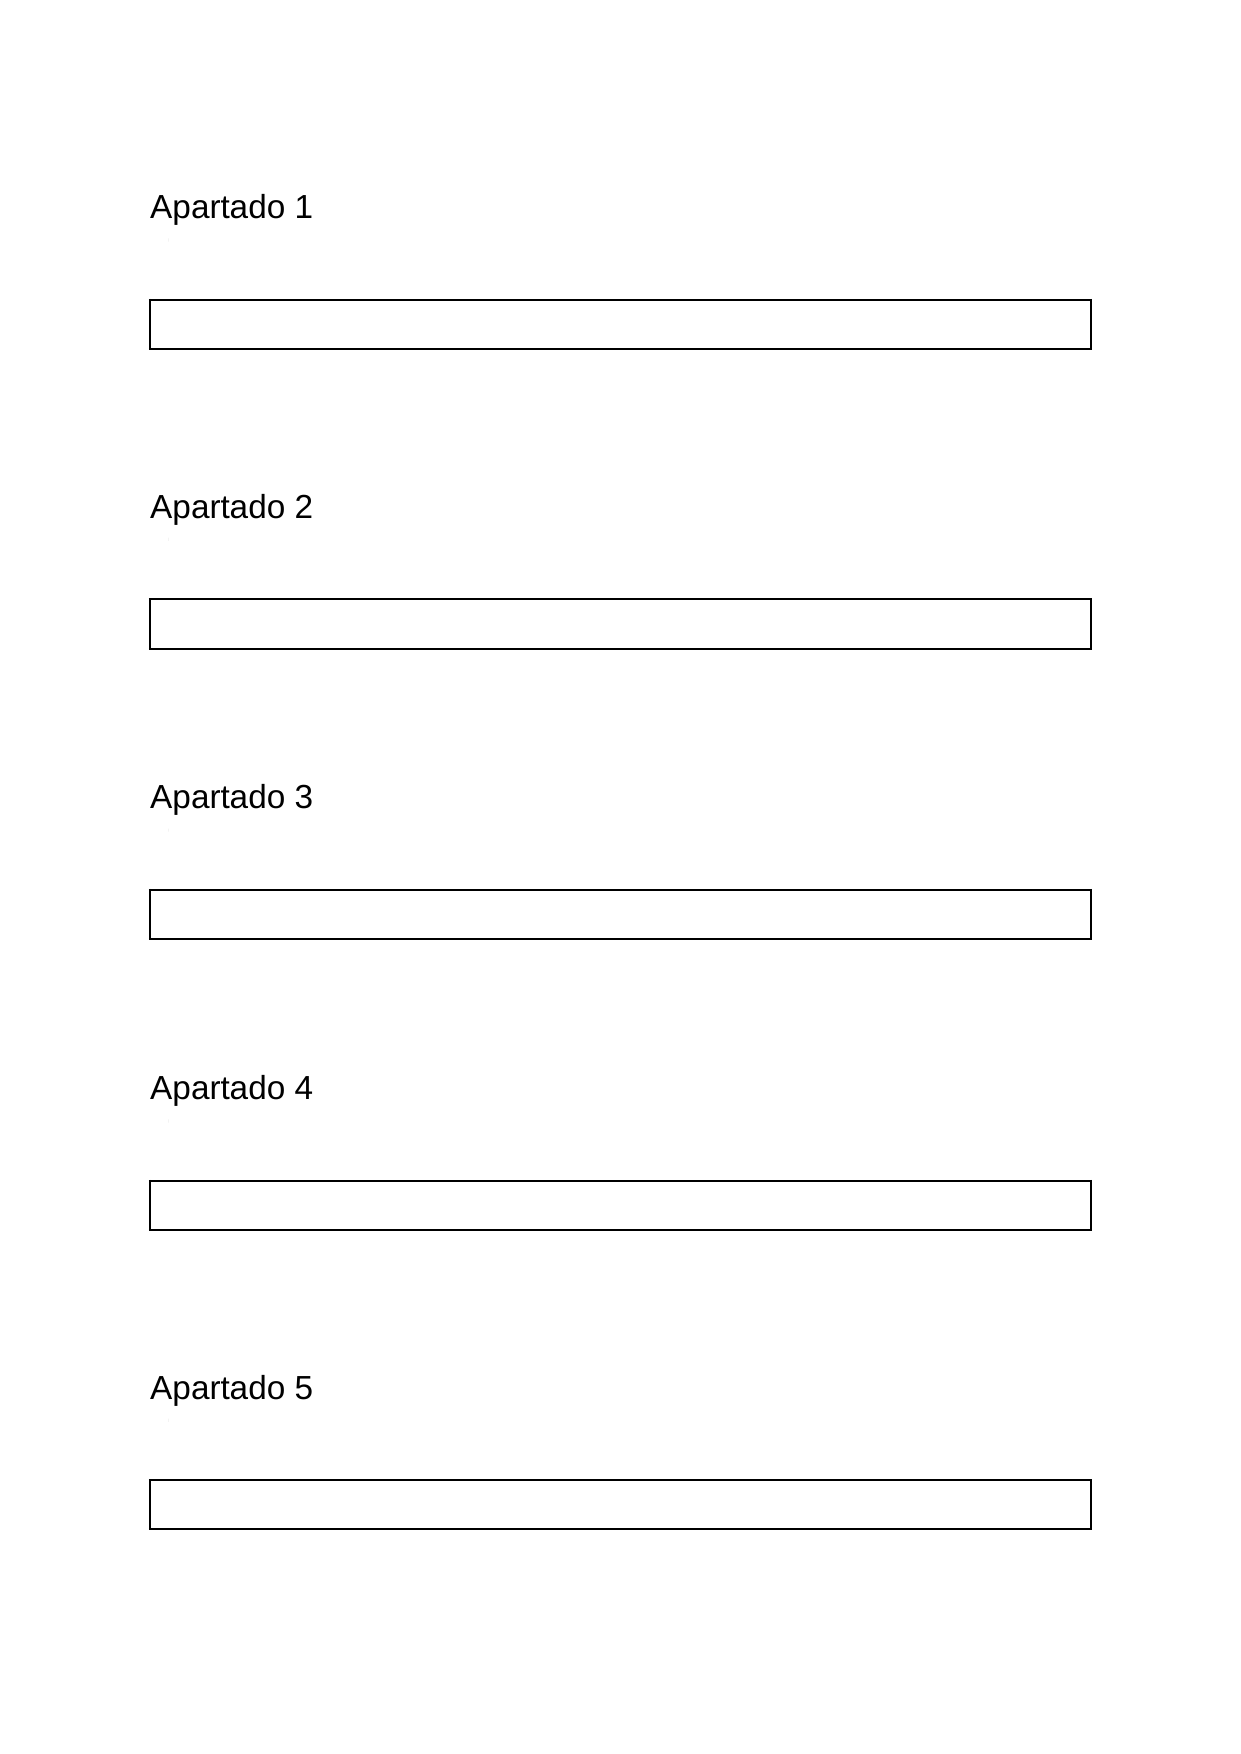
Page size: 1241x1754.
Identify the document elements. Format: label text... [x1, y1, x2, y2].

table_header [151, 600, 1090, 647]
table_header [151, 891, 1090, 938]
subtitle Apartado 2 [150, 487, 1090, 525]
subtitle Apartado 4 [150, 1068, 1090, 1107]
subtitle Apartado 5 [150, 1368, 1090, 1406]
subtitle Apartado 1 [150, 187, 1090, 226]
table_header [151, 301, 1090, 348]
subtitle Apartado 3 [150, 778, 1090, 816]
table_header [151, 1481, 1090, 1528]
table_header [151, 1182, 1090, 1229]
